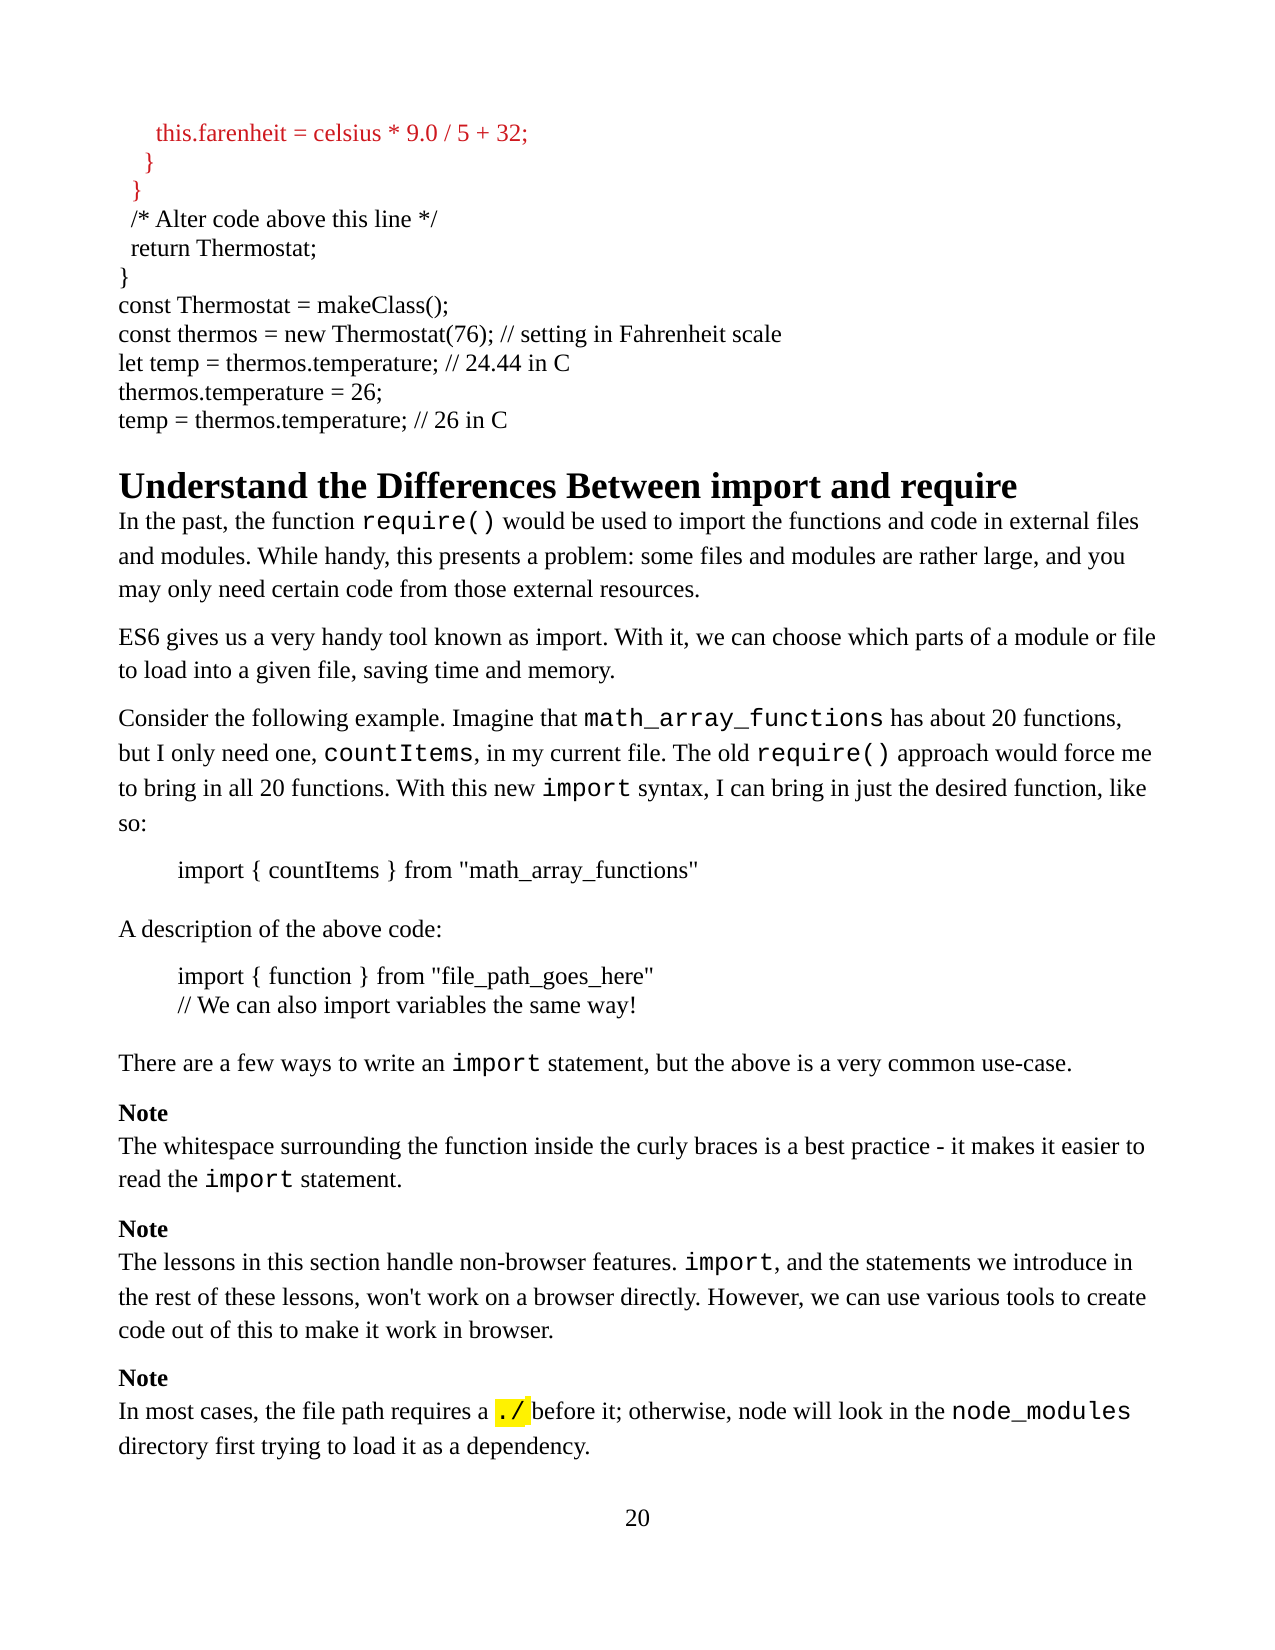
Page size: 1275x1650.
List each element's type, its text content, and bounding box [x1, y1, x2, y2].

text temp = thermos.temperature; // 26 in C [118, 406, 1157, 434]
text thermos.temperature = 26; [118, 377, 1157, 406]
text A description of the above code: [118, 914, 1157, 942]
text ES6 gives us a very handy tool known as import. With it, we can choose which parts of a module or file to load into a given file, saving time and memory. [118, 622, 1157, 684]
text } [118, 176, 1157, 204]
text In the past, the function require() would be used to import the functions and code in external files and modules. While handy, this presents a problem: some files and modules are rather large, and you may only need certain code from those external resources. [118, 506, 1157, 603]
text this.farenheit = celsius * 9.0 / 5 + 32; [118, 118, 1157, 147]
subtitle Understand the Differences Between import and require [118, 463, 1157, 506]
text import { countItems } from "math_array_functions" [177, 856, 1098, 884]
text /* Alter code above this line */ [118, 204, 1157, 233]
text } [118, 147, 1157, 176]
text return Thermostat; [118, 233, 1157, 262]
text let temp = thermos.temperature; // 24.44 in C [118, 348, 1157, 377]
text There are a few ways to write an import statement, but the above is a very common use-case. [118, 1048, 1157, 1079]
text const Thermostat = makeClass(); [118, 291, 1157, 319]
text Note In most cases, the file path requires a ./ before it; otherwise, node will look in the node_modules directory first trying to load it as a dependency. [118, 1363, 1157, 1460]
text Note The whitespace surrounding the function inside the curly braces is a best practice - it makes it easier to read the import statement. [118, 1098, 1157, 1195]
text Consider the following example. Imagine that math_array_functions has about 20 functions, but I only need one, countItems, in my current file. The old require() approach would force me to bring in all 20 functions. With this new import syntax, I can bring in just the desired function, like so: [118, 703, 1157, 837]
text import { function } from "file_path_goes_here" // We can also import variables the same way! [177, 961, 1098, 1019]
text const thermos = new Thermostat(76); // setting in Fahrenheit scale [118, 319, 1157, 348]
text Note The lessons in this section handle non-browser features. import, and the statements we introduce in the rest of these lessons, won't work on a browser directly. However, we can use various tools to create code out of this to make it work in browser. [118, 1214, 1157, 1344]
text } [118, 262, 1157, 291]
